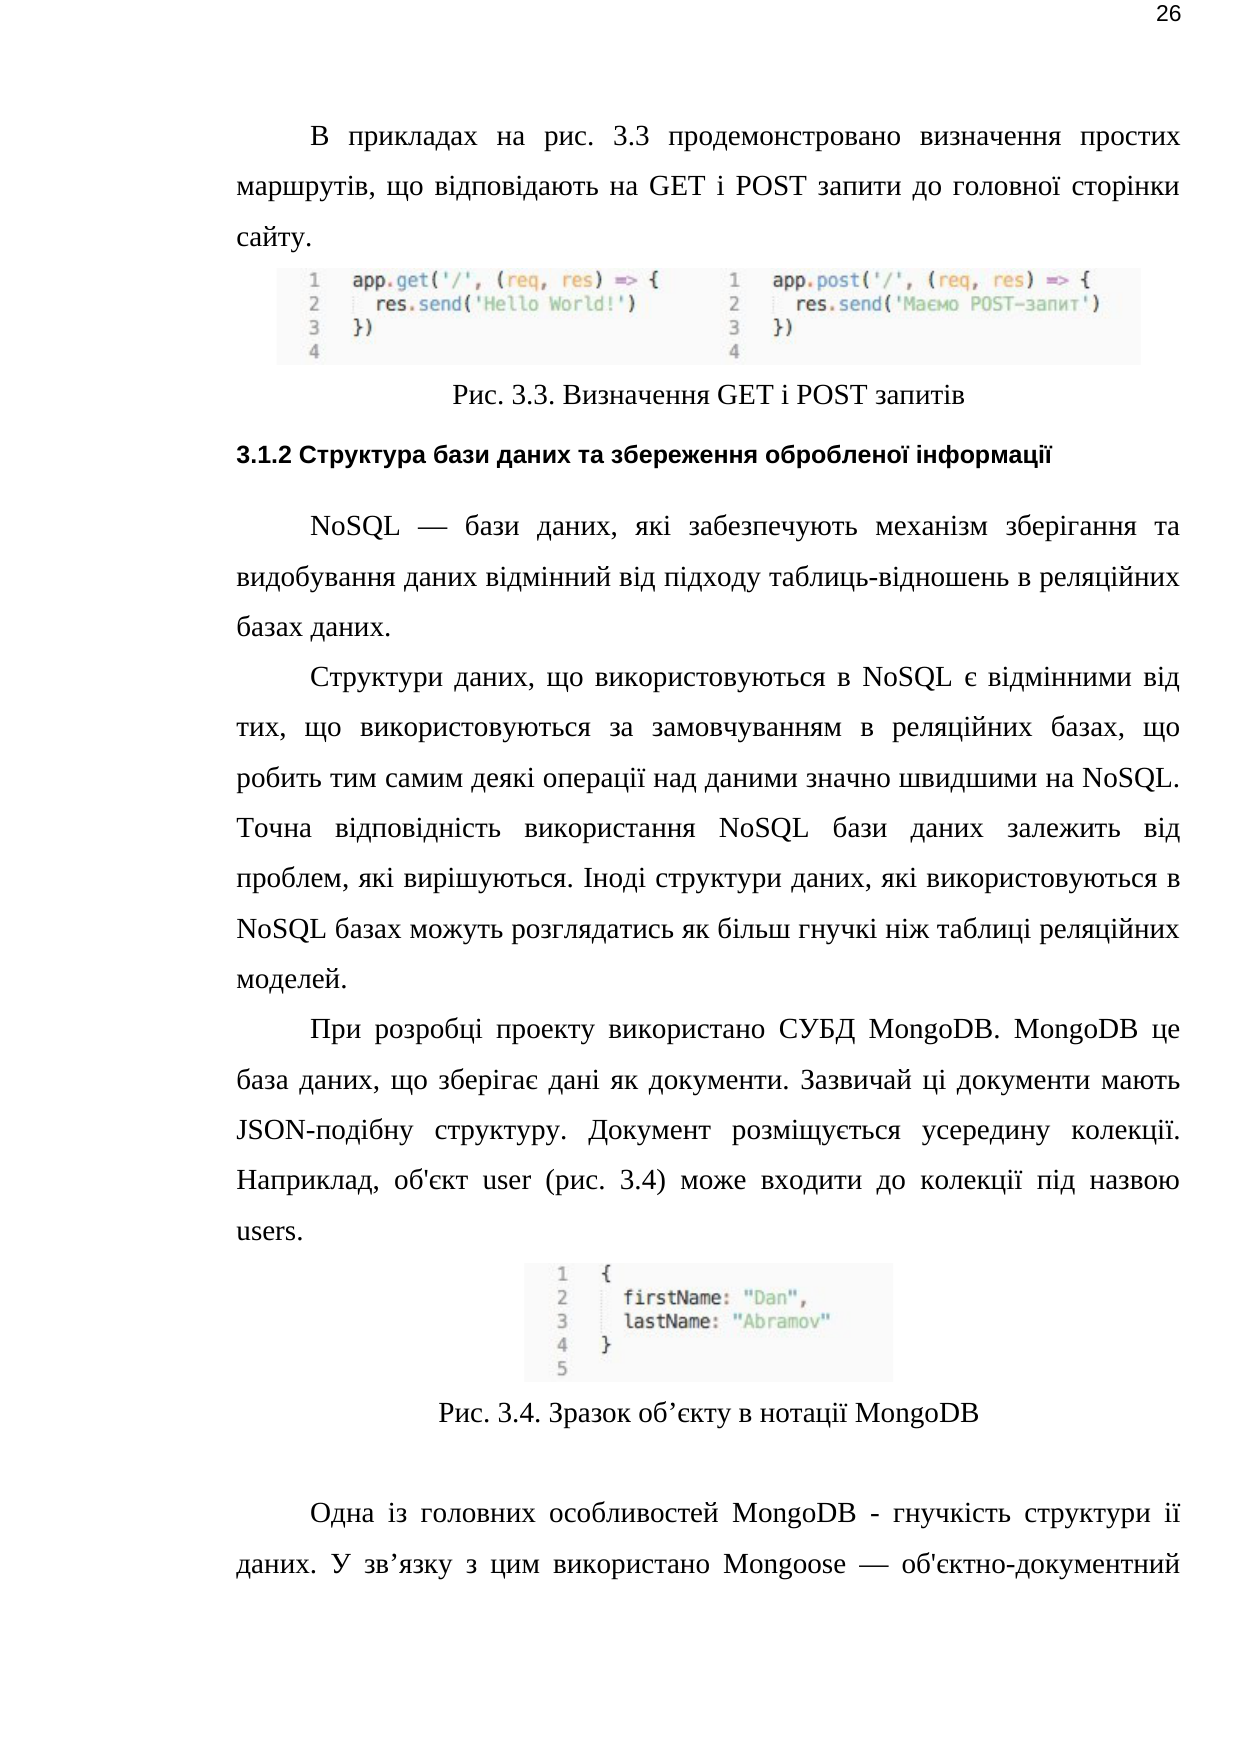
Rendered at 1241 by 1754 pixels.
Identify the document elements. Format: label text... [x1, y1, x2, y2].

text Одна із головних особливостей MongoDB - гнучкість структури ії даних. У зв’язку з цим використано Mongoose — об'єктно-документний [236, 1496, 1181, 1579]
text Рис. 3.3. Визначення GET і POST запитів [236, 377, 1181, 411]
text NoSQL — бази даних, які забезпечують механізм зберігання та видобування даних відмінний від підходу таблиць-відношень в реляційних базах даних. [236, 508, 1181, 642]
picture [276, 268, 1141, 365]
picture [524, 1263, 894, 1382]
text Структури даних, що використовуються в NoSQL є відмінними від тих, що використовуються за замовчуванням в реляційних базах, що робить тим самим деякі операції над даними значно швидшими на NoSQL. Точна відповідність використання NoSQL бази даних залежить від проблем, які вирішуються. Іноді структури даних, які використовуються в NoSQL базах можуть розглядатись як більш гнучкі ніж таблиці реляційних моделей. [236, 659, 1181, 995]
subtitle 3.1.2 Структура бази даних та збереження обробленої інформації [236, 440, 1181, 469]
text В прикладах на рис. 3.3 продемонстровано визначення простих маршрутів, що відповідають на GET і POST запити до головної сторінки сайту. [236, 118, 1181, 252]
text Рис. 3.4. Зразок об’єкту в нотації MongoDB [236, 1395, 1181, 1428]
text При розробці проекту використано СУБД MongoDB. MongoDB це база даних, що зберігає дані як документи. Зазвичай ці документи мають JSON-подібну структуру. Документ розміщується усередину колекції. Наприклад, об'єкт user (рис. 3.4) може входити до колекції під назвою users. [236, 1011, 1181, 1246]
